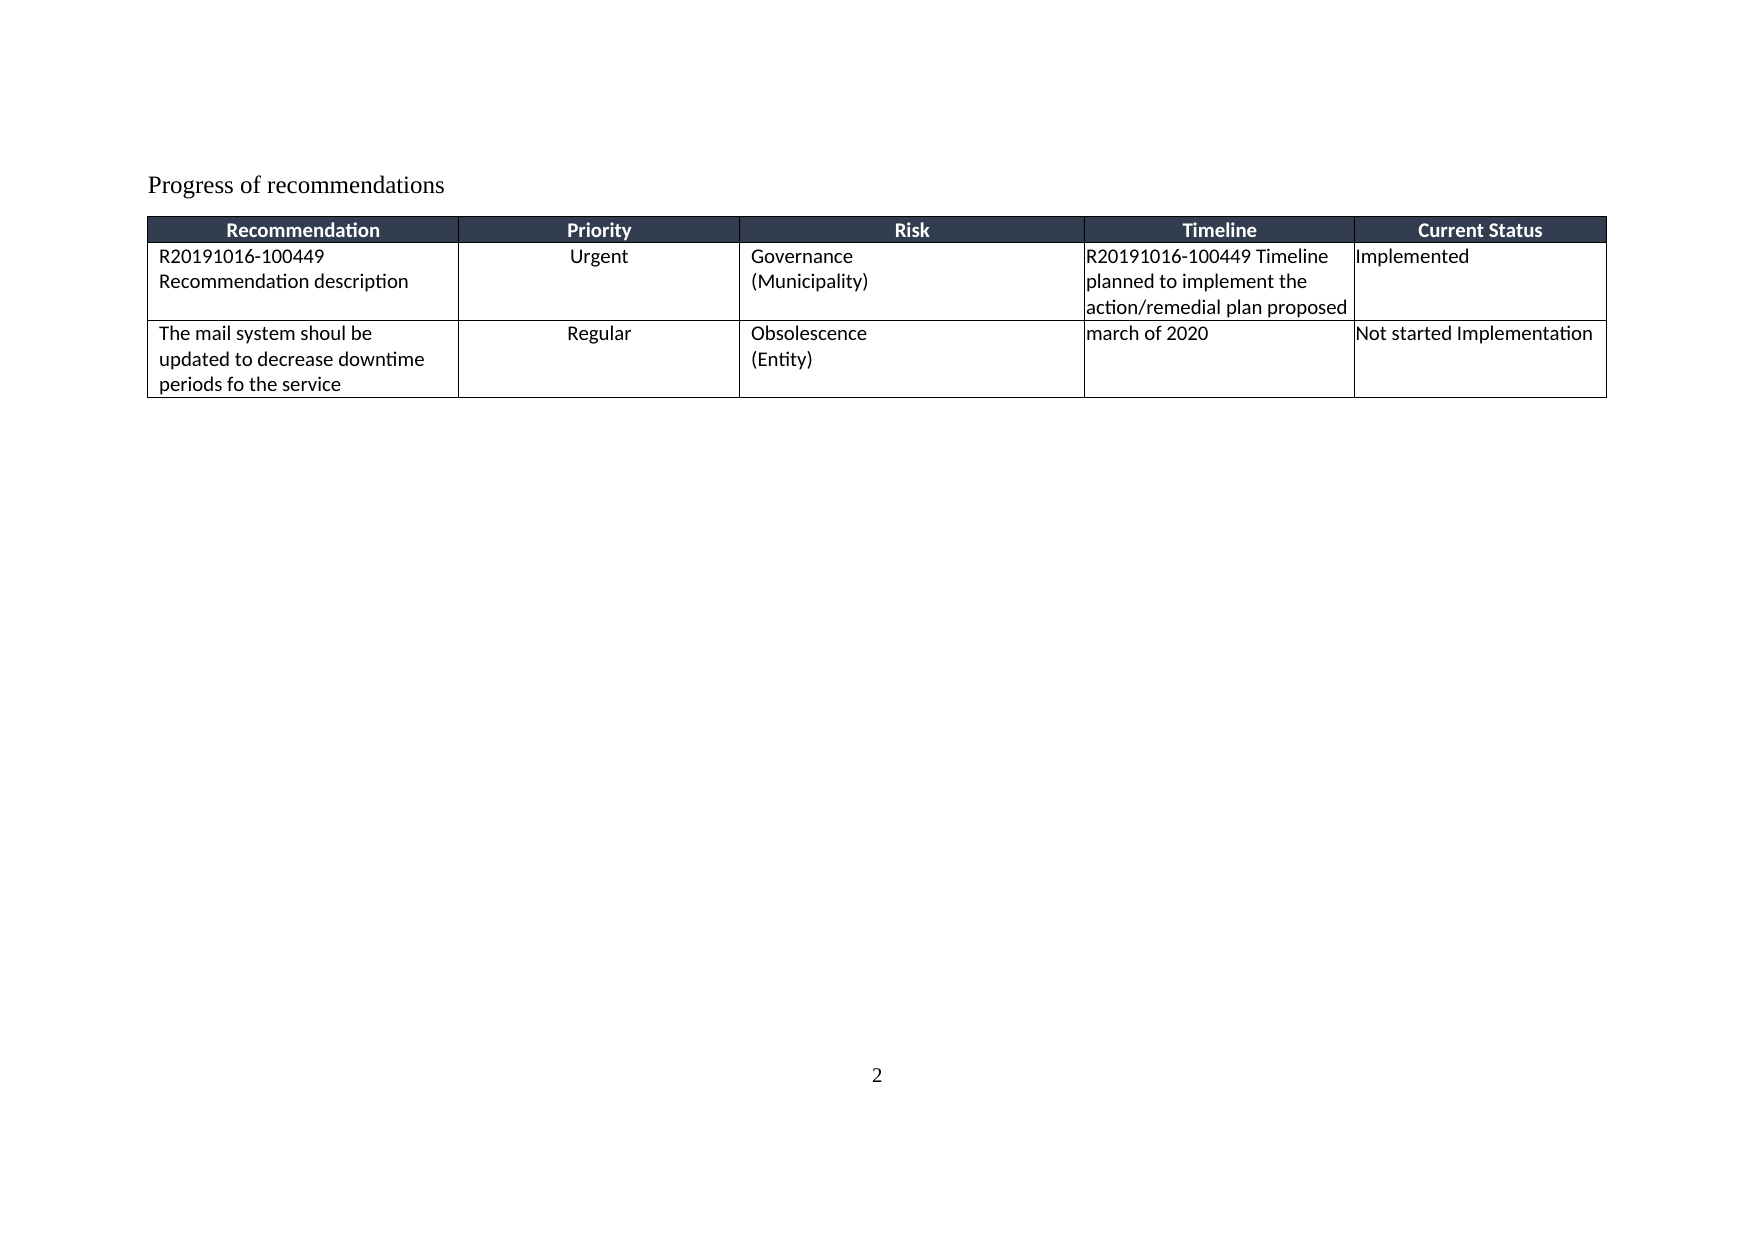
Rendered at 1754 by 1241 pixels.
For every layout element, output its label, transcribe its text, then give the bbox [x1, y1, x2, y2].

table_cell The mail system shoul be updated to decrease downtime periods fo the service [148, 321, 458, 397]
text Progress of recommendations [148, 170, 1606, 199]
table_header Recommendation [148, 217, 458, 242]
table_cell R20191016-100449 Recommendation description [148, 243, 458, 319]
table_cell Not started Implementation [1355, 321, 1606, 397]
table_header Risk [740, 217, 1084, 242]
table_header Timeline [1085, 217, 1354, 242]
table_cell Governance (Municipality) [740, 243, 1084, 319]
table_cell Urgent [459, 243, 739, 319]
table_header Current Status [1355, 217, 1606, 242]
table_cell march of 2020 [1085, 321, 1354, 397]
table_header Priority [459, 217, 739, 242]
table_cell Regular [459, 321, 739, 397]
table_cell Obsolescence (Entity) [740, 321, 1084, 397]
table_cell R20191016-100449 Timeline planned to implement the action/remedial plan proposed [1085, 243, 1354, 319]
table_cell Implemented [1355, 243, 1606, 319]
